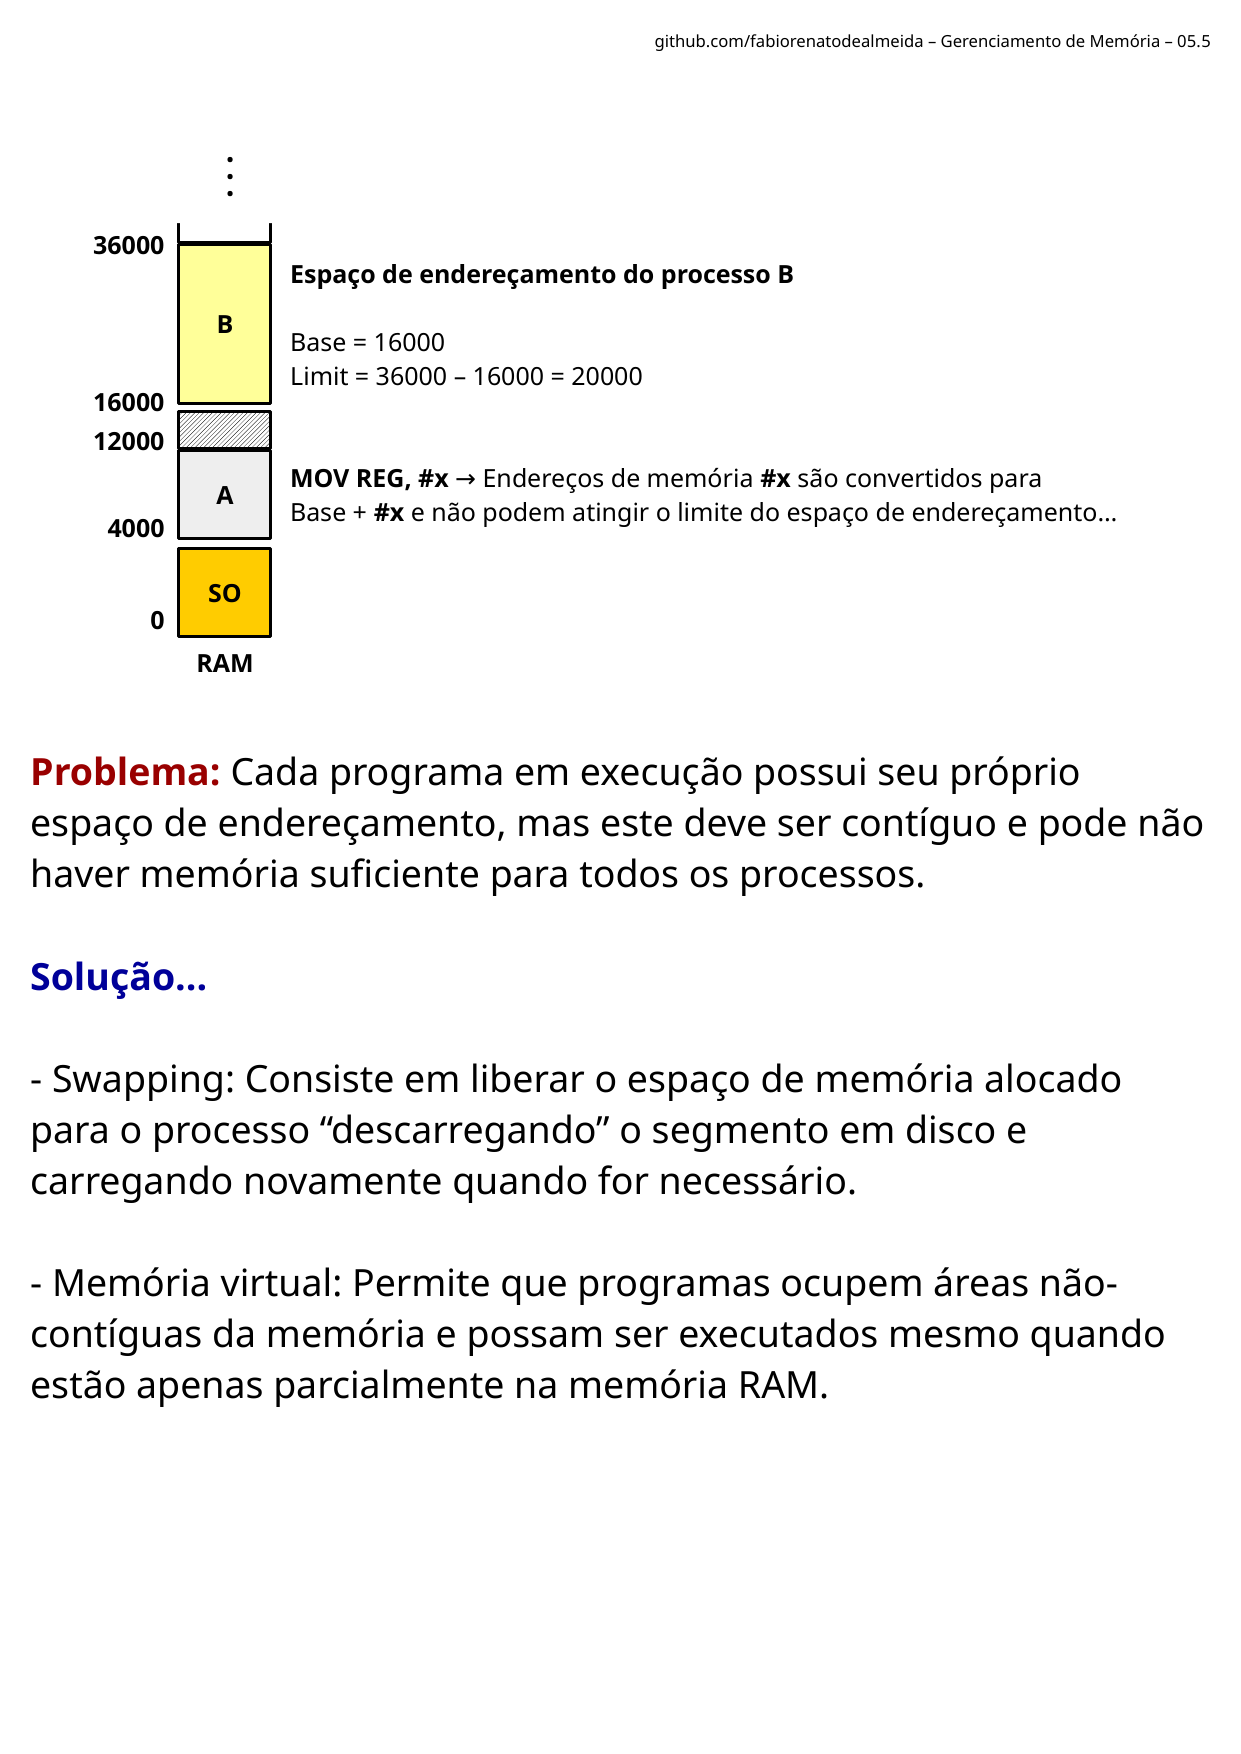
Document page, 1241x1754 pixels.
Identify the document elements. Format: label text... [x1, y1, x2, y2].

text - Swapping: Consiste em liberar o espaço de memória alocado para o processo “descarregando” o segmento em disco e carregando novamente quando for necessário. [30, 1052, 1211, 1205]
text - Memória virtual: Permite que programas ocupem áreas não-contíguas da memória e possam ser executados mesmo quando estão apenas parcialmente na memória RAM. [30, 1256, 1211, 1409]
text Problema: Cada programa em execução possui seu próprio espaço de endereçamento, mas este deve ser contíguo e pode não haver memória suficiente para todos os processos. [30, 746, 1211, 899]
text Solução... [30, 950, 1211, 1001]
